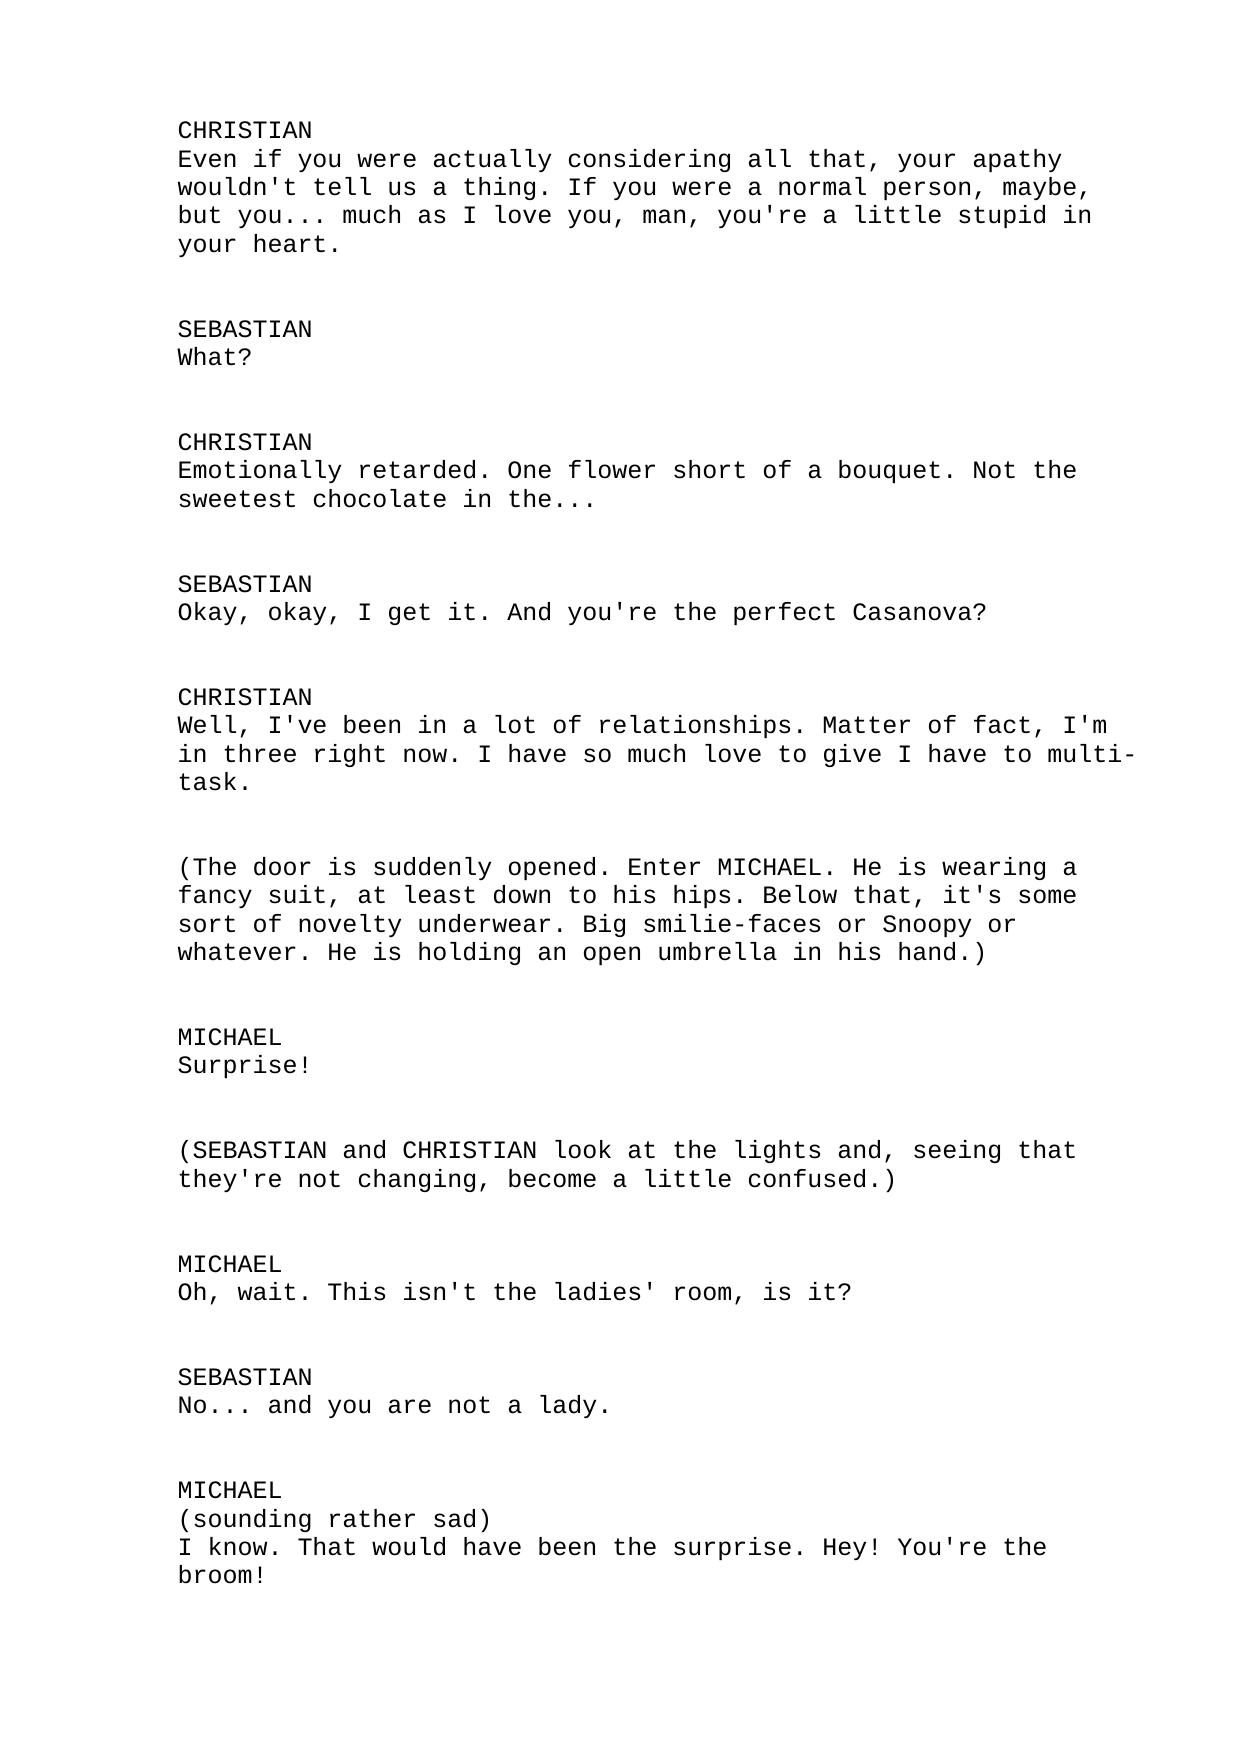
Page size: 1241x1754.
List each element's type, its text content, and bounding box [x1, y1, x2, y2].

text Oh, wait. This isn't the ladies' room, is it? [867, 1280, 1152, 1308]
text Emotionally retarded. One flower short of a bouquet. Not the sweetest chocolate in the... [612, 458, 1152, 515]
text Surprise! [327, 1053, 1152, 1081]
text MICHAEL [297, 1251, 1152, 1280]
text Even if you were actually considering all that, your apathy wouldn't tell us a thing. If you were a normal person, maybe, but you... much as I love you, man, you're a little stupid in your heart. [357, 146, 1152, 260]
text CHRISTIAN [327, 685, 1152, 713]
text Well, I've been in a lot of relationships. Matter of fact, I'm in three right now. I have so much love to give I have to multi-task. [267, 713, 1152, 798]
text CHRISTIAN [327, 430, 1152, 458]
text (sounding rather sad) [507, 1506, 1152, 1535]
text What? [267, 345, 1152, 373]
text (SEBASTIAN and CHRISTIAN look at the lights and, seeing that they're not changing, become a little confused.) [912, 1138, 1152, 1195]
text MICHAEL [297, 1025, 1152, 1053]
text I know. That would have been the surprise. Hey! You're the broom! [282, 1535, 1152, 1591]
text No... and you are not a lady. [627, 1393, 1152, 1421]
text (The door is suddenly opened. Enter MICHAEL. He is wearing a fancy suit, at least down to his hips. Below that, it's some sort of novelty underwear. Big smilie-faces or Snoopy or whatever. He is holding an open umbrella in his hand.) [1002, 855, 1152, 968]
text Okay, okay, I get it. And you're the perfect Casanova? [1002, 600, 1152, 628]
text SEBASTIAN [327, 1365, 1152, 1393]
text CHRISTIAN [327, 118, 1152, 146]
text SEBASTIAN [327, 316, 1152, 345]
text MICHAEL [297, 1478, 1152, 1506]
text SEBASTIAN [327, 571, 1152, 600]
